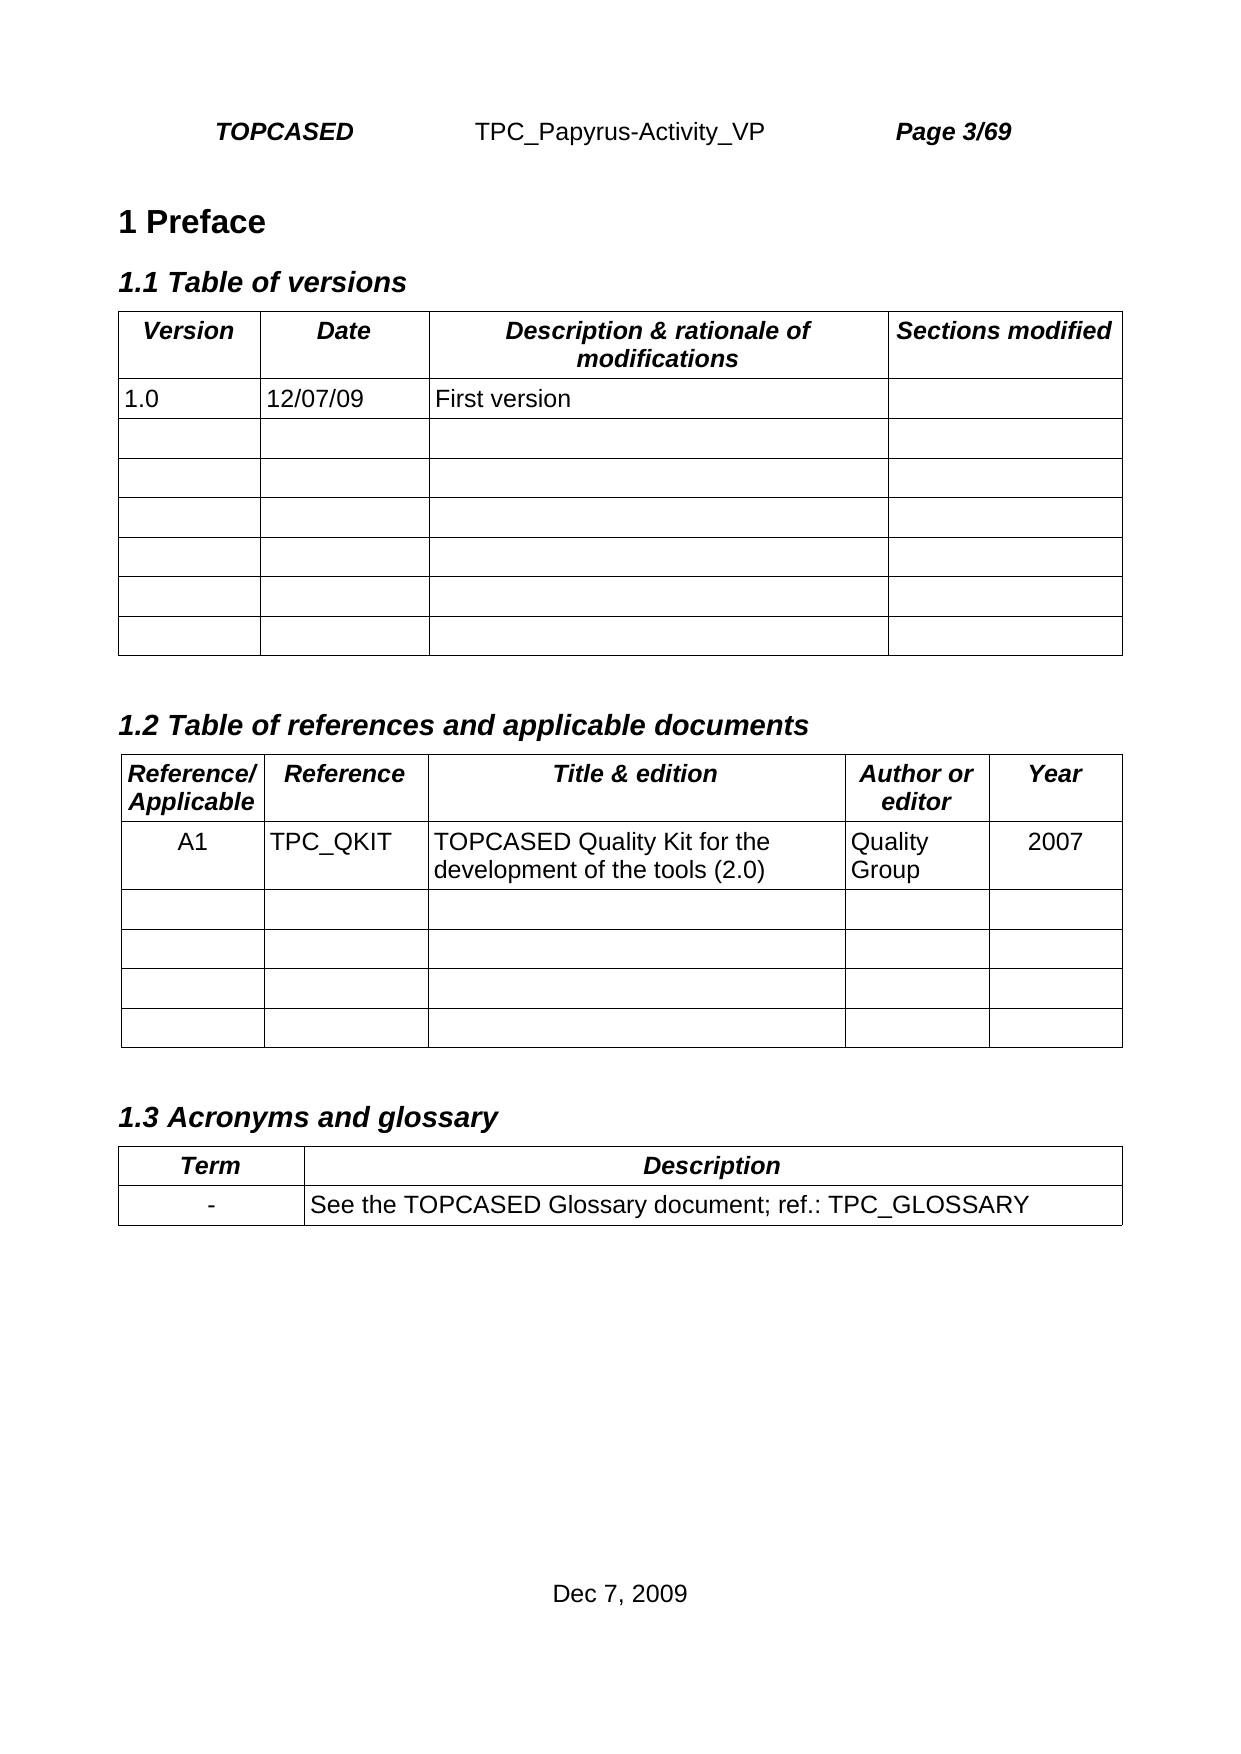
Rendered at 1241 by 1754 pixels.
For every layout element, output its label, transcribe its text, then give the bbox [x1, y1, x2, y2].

table_cell [990, 890, 1122, 929]
table_cell [261, 538, 429, 576]
table_cell [429, 890, 845, 929]
table_cell [990, 1009, 1122, 1047]
table_header Description & rationale of modifications [430, 312, 888, 378]
table_cell TPC_QKIT [265, 822, 428, 889]
table_cell [122, 930, 264, 968]
table_cell [889, 538, 1122, 576]
table_cell A1 [122, 822, 264, 889]
table_header Version [119, 312, 260, 378]
table_cell [265, 969, 428, 1008]
table_cell [889, 419, 1122, 458]
table_header Description [305, 1147, 1122, 1185]
table_cell [430, 617, 888, 655]
table_cell [265, 930, 428, 968]
table_cell [430, 498, 888, 537]
table_cell [990, 930, 1122, 968]
table_cell [430, 459, 888, 497]
table_cell [265, 1009, 428, 1047]
table_cell [122, 890, 264, 929]
table_header Reference [265, 755, 428, 821]
table_cell [429, 1009, 845, 1047]
subtitle Table of references and applicable documents [118, 709, 1122, 741]
subtitle Preface [118, 204, 1122, 241]
table_cell [990, 969, 1122, 1008]
table_cell [119, 617, 260, 655]
subtitle Table of versions [118, 266, 1122, 298]
table_cell [889, 459, 1122, 497]
table_cell First version [430, 379, 888, 418]
table_cell - [119, 1186, 304, 1225]
table_header Title & edition [429, 755, 845, 821]
table_cell [846, 890, 989, 929]
table_cell [846, 969, 989, 1008]
table_cell [846, 1009, 989, 1047]
table_header Term [119, 1147, 304, 1185]
table_cell [889, 617, 1122, 655]
table_cell [122, 969, 264, 1008]
table_cell [119, 459, 260, 497]
table_header Sections modified [889, 312, 1122, 378]
table_cell TOPCASED Quality Kit for the development of the tools (2.0) [429, 822, 845, 889]
table_cell [261, 577, 429, 616]
table_cell 2007 [990, 822, 1122, 889]
table_cell [430, 419, 888, 458]
table_cell [429, 930, 845, 968]
table_cell [889, 577, 1122, 616]
table_cell [122, 1009, 264, 1047]
table_header Reference/Applicable [122, 755, 264, 821]
table_cell Quality Group [846, 822, 989, 889]
table_cell [261, 498, 429, 537]
table_cell [261, 617, 429, 655]
table_cell [119, 419, 260, 458]
subtitle Acronyms and glossary [118, 1101, 1122, 1133]
table_cell [846, 930, 989, 968]
table_cell [119, 538, 260, 576]
table_cell [430, 538, 888, 576]
table_header Author or editor [846, 755, 989, 821]
table_cell See the TOPCASED Glossary document; ref.: TPC_GLOSSARY [305, 1186, 1122, 1225]
table_cell [261, 459, 429, 497]
table_header Date [261, 312, 429, 378]
table_cell [119, 577, 260, 616]
table_cell 1.0 [119, 379, 260, 418]
table_header Year [990, 755, 1122, 821]
table_cell [889, 379, 1122, 418]
table_cell [430, 577, 888, 616]
table_cell 07/12/09 [261, 379, 429, 418]
table_cell [429, 969, 845, 1008]
table_cell [261, 419, 429, 458]
table_cell [889, 498, 1122, 537]
table_cell [265, 890, 428, 929]
table_cell [119, 498, 260, 537]
